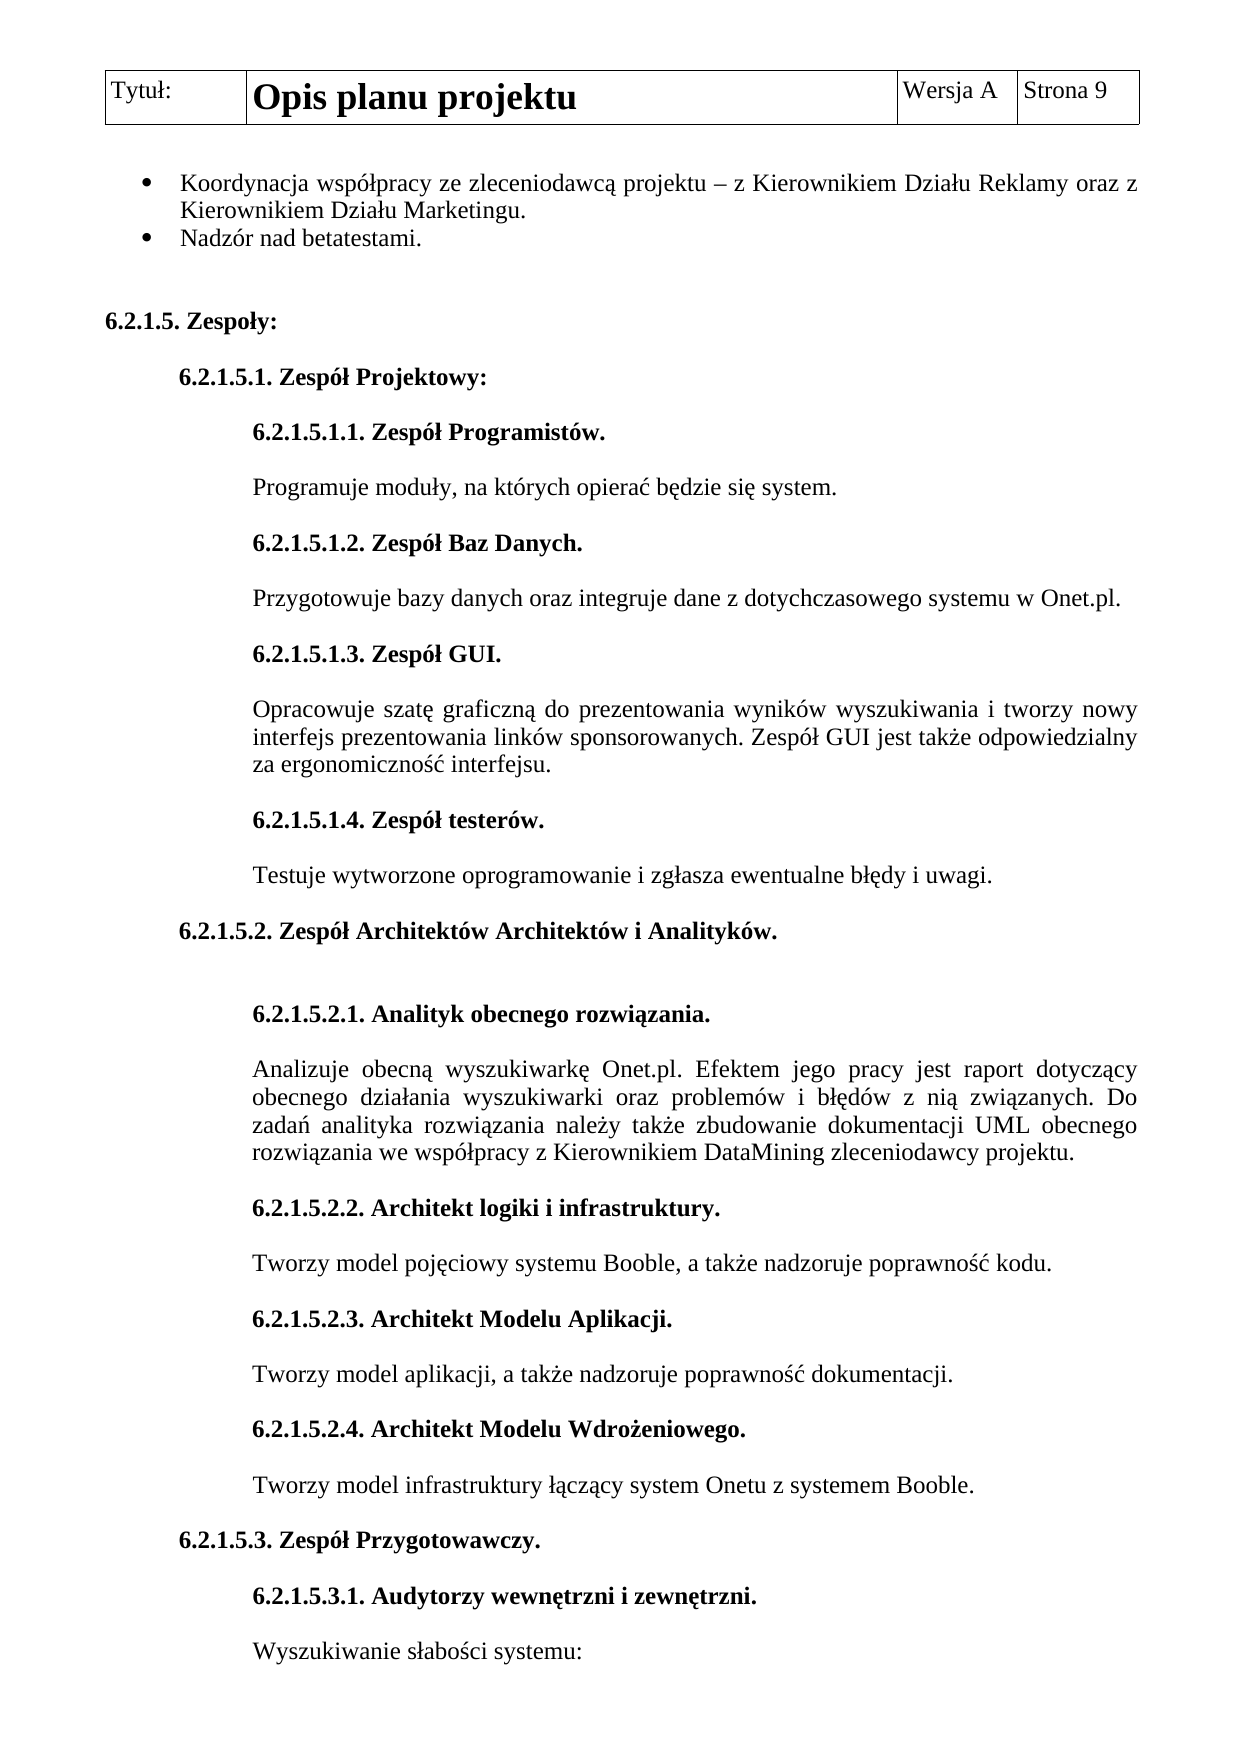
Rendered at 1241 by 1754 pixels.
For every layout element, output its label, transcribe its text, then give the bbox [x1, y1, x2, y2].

text 6.2.1.5.2. Zespół Architektów Architektów i Analityków. [178, 917, 1138, 944]
text 6.2.1.5.1.4. Zespół testerów. [252, 806, 1138, 834]
text Przygotowuje bazy danych oraz integruje dane z dotychczasowego systemu w Onet.pl. [252, 584, 1138, 612]
text 6.2.1.5.1.3. Zespół GUI. [252, 640, 1138, 667]
text 6.2.1.5.2.2. Architekt logiki i infrastruktury. [252, 1194, 1138, 1222]
text Wyszukiwanie słabości systemu: [178, 1637, 1138, 1665]
text Tworzy model pojęciowy systemu Booble, a także nadzoruje poprawność kodu. [252, 1249, 1138, 1277]
text Programuje moduły, na których opierać będzie się system. [252, 473, 1138, 501]
text 6.2.1.5. Zespoły: [105, 307, 1138, 335]
text 6.2.1.5.1. Zespół Projektowy: [178, 363, 1138, 390]
text 6.2.1.5.2.1. Analityk obecnego rozwiązania. [178, 1000, 1138, 1028]
list Koordynacja współpracy ze zleceniodawcą projektu – z Kierownikiem Działu Reklamy oraz z Kierownikiem Działu Marketingu. [142, 169, 1138, 224]
text Tworzy model aplikacji, a także nadzoruje poprawność dokumentacji. [252, 1360, 1138, 1388]
list Nadzór nad betatestami. [142, 224, 1138, 252]
text 6.2.1.5.2.4. Architekt Modelu Wdrożeniowego. [252, 1416, 1138, 1443]
text Analizuje obecną wyszukiwarkę Onet.pl. Efektem jego pracy jest raport dotyczący obecnego działania wyszukiwarki oraz problemów i błędów z nią związanych. Do zadań analityka rozwiązania należy także zbudowanie dokumentacji UML obecnego rozwiązania we współpracy z Kierownikiem DataMining zleceniodawcy projektu. [252, 1055, 1138, 1166]
text 6.2.1.5.1.1. Zespół Programistów. [252, 418, 1138, 446]
text 6.2.1.5.1.2. Zespół Baz Danych. [252, 529, 1138, 557]
text Opracowuje szatę graficzną do prezentowania wyników wyszukiwania i tworzy nowy interfejs prezentowania linków sponsorowanych. Zespół GUI jest także odpowiedzialny za ergonomiczność interfejsu. [252, 695, 1138, 778]
text Testuje wytworzone oprogramowanie i zgłasza ewentualne błędy i uwagi. [252, 861, 1138, 889]
text 6.2.1.5.3. Zespół Przygotowawczy. [178, 1526, 1138, 1554]
text 6.2.1.5.3.1. Audytorzy wewnętrzni i zewnętrzni. [178, 1582, 1138, 1609]
text Tworzy model infrastruktury łączący system Onetu z systemem Booble. [178, 1471, 1138, 1499]
text 6.2.1.5.2.3. Architekt Modelu Aplikacji. [252, 1305, 1138, 1332]
